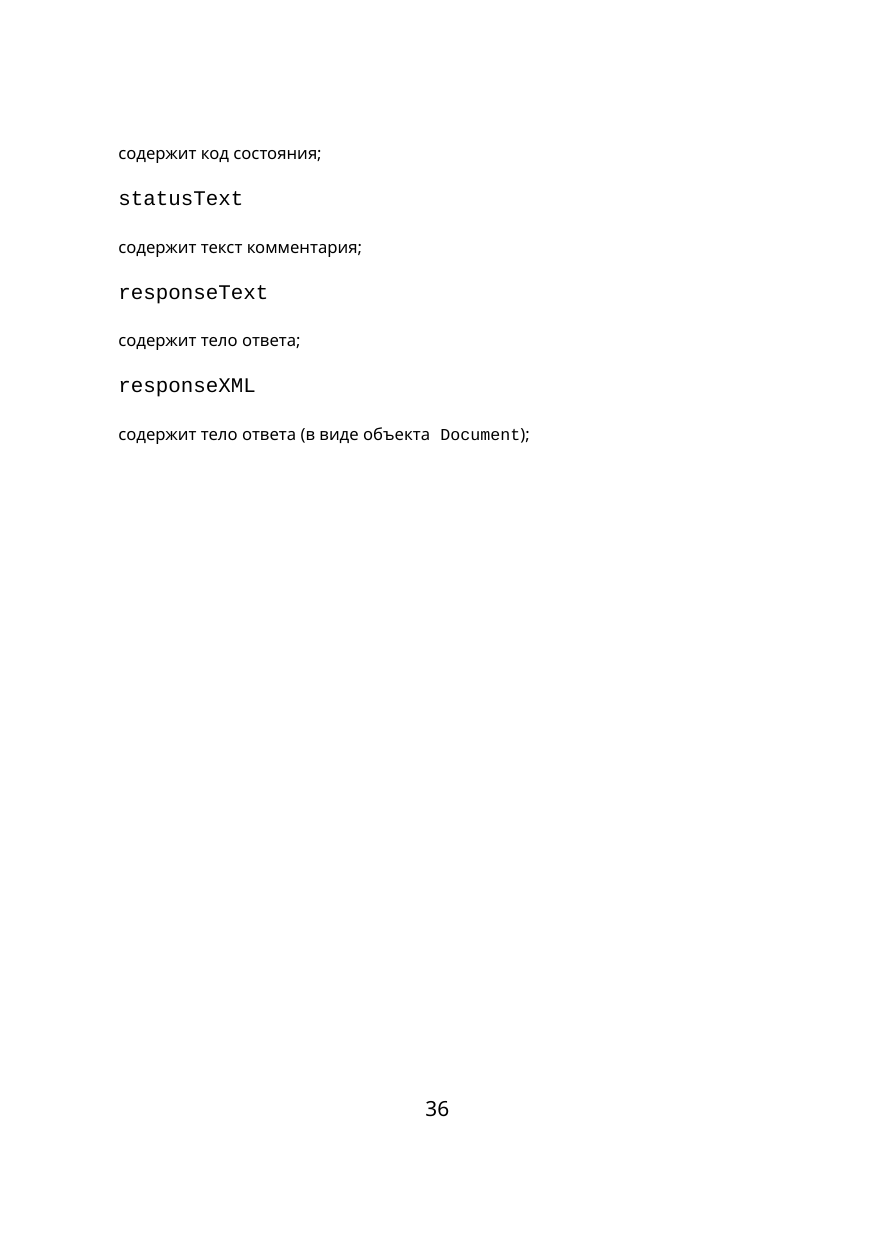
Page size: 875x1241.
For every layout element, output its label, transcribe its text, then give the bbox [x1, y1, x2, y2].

text responseText [118, 282, 756, 305]
text statusText [118, 188, 756, 212]
text содержит тело ответа; [118, 329, 756, 352]
text содержит код состояния; [118, 142, 756, 164]
text responseXML [118, 375, 756, 399]
text содержит тело ответа (в виде объекта Document); [118, 423, 756, 446]
text содержит текст комментария; [118, 235, 756, 258]
